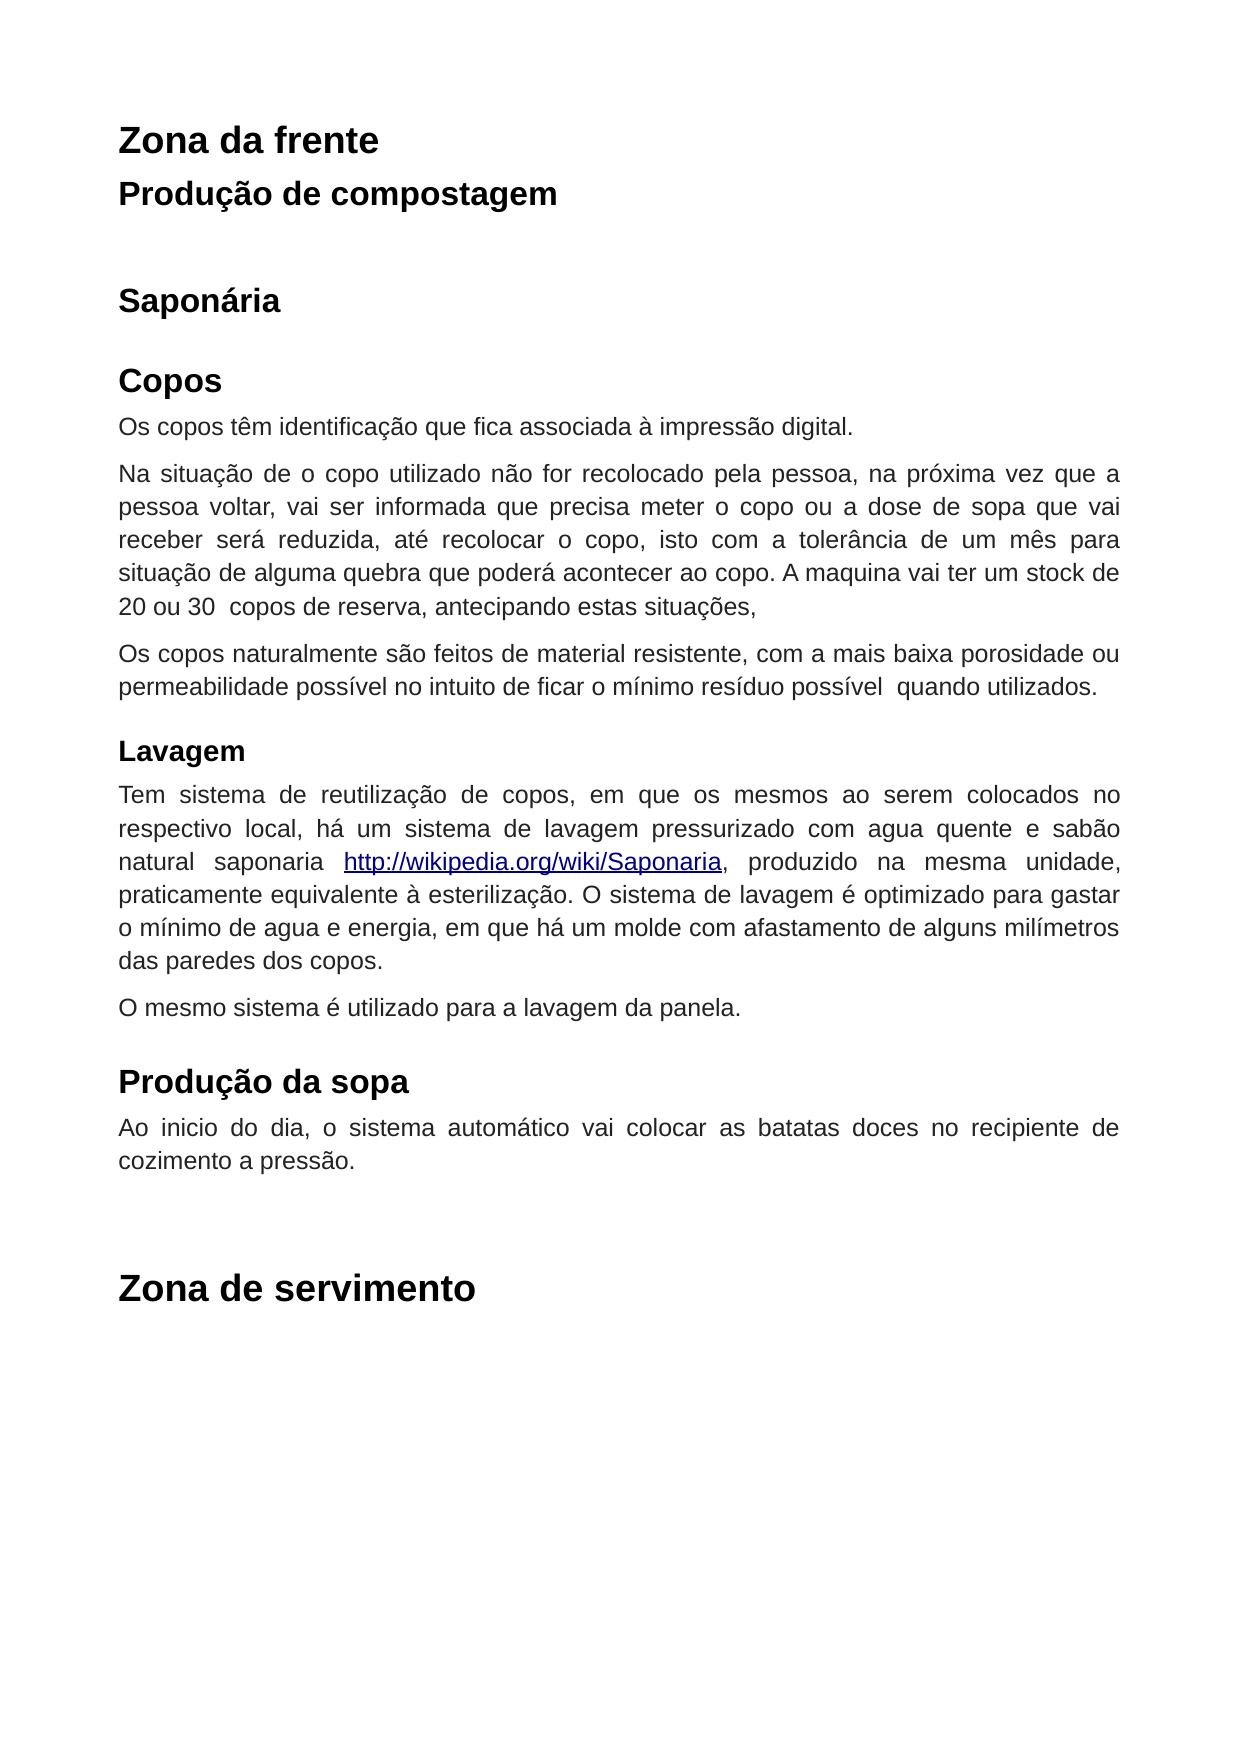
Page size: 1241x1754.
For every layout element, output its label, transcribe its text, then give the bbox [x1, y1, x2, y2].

text Os copos têm identificação que fica associada à impressão digital. [118, 412, 1122, 441]
subtitle Copos [118, 361, 1122, 399]
text Tem sistema de reutilização de copos, em que os mesmos ao serem colocados no respectivo local, há um sistema de lavagem pressurizado com agua quente e sabão natural saponaria http://wikipedia.org/wiki/Saponaria, produzido na mesma unidade, praticamente equivalente à esterilização. O sistema de lavagem é optimizado para gastar o mínimo de agua e energia, em que há um molde com afastamento de alguns milímetros das paredes dos copos. [118, 781, 1122, 974]
subtitle Zona de servimento [118, 1266, 1122, 1310]
subtitle Zona da frente [118, 118, 1122, 162]
text Ao inicio do dia, o sistema automático vai colocar as batatas doces no recipiente de cozimento a pressão. [118, 1113, 1122, 1174]
subtitle Produção da sopa [118, 1062, 1122, 1100]
text O mesmo sistema é utilizado para a lavagem da panela. [118, 993, 1122, 1022]
subtitle Lavagem [118, 734, 1122, 768]
text Produção de compostagem [118, 174, 1122, 213]
text Na situação de o copo utilizado não for recolocado pela pessoa, na próxima vez que a pessoa voltar, vai ser informada que precisa meter o copo ou a dose de sopa que vai receber será reduzida, até recolocar o copo, isto com a tolerância de um mês para situação de alguma quebra que poderá acontecer ao copo. A maquina vai ter um stock de 20 ou 30 copos de reserva, antecipando estas situações, [118, 459, 1122, 620]
text Os copos naturalmente são feitos de material resistente, com a mais baixa porosidade ou permeabilidade possível no intuito de ficar o mínimo resíduo possível quando utilizados. [118, 639, 1122, 701]
text Saponária [118, 281, 1122, 319]
